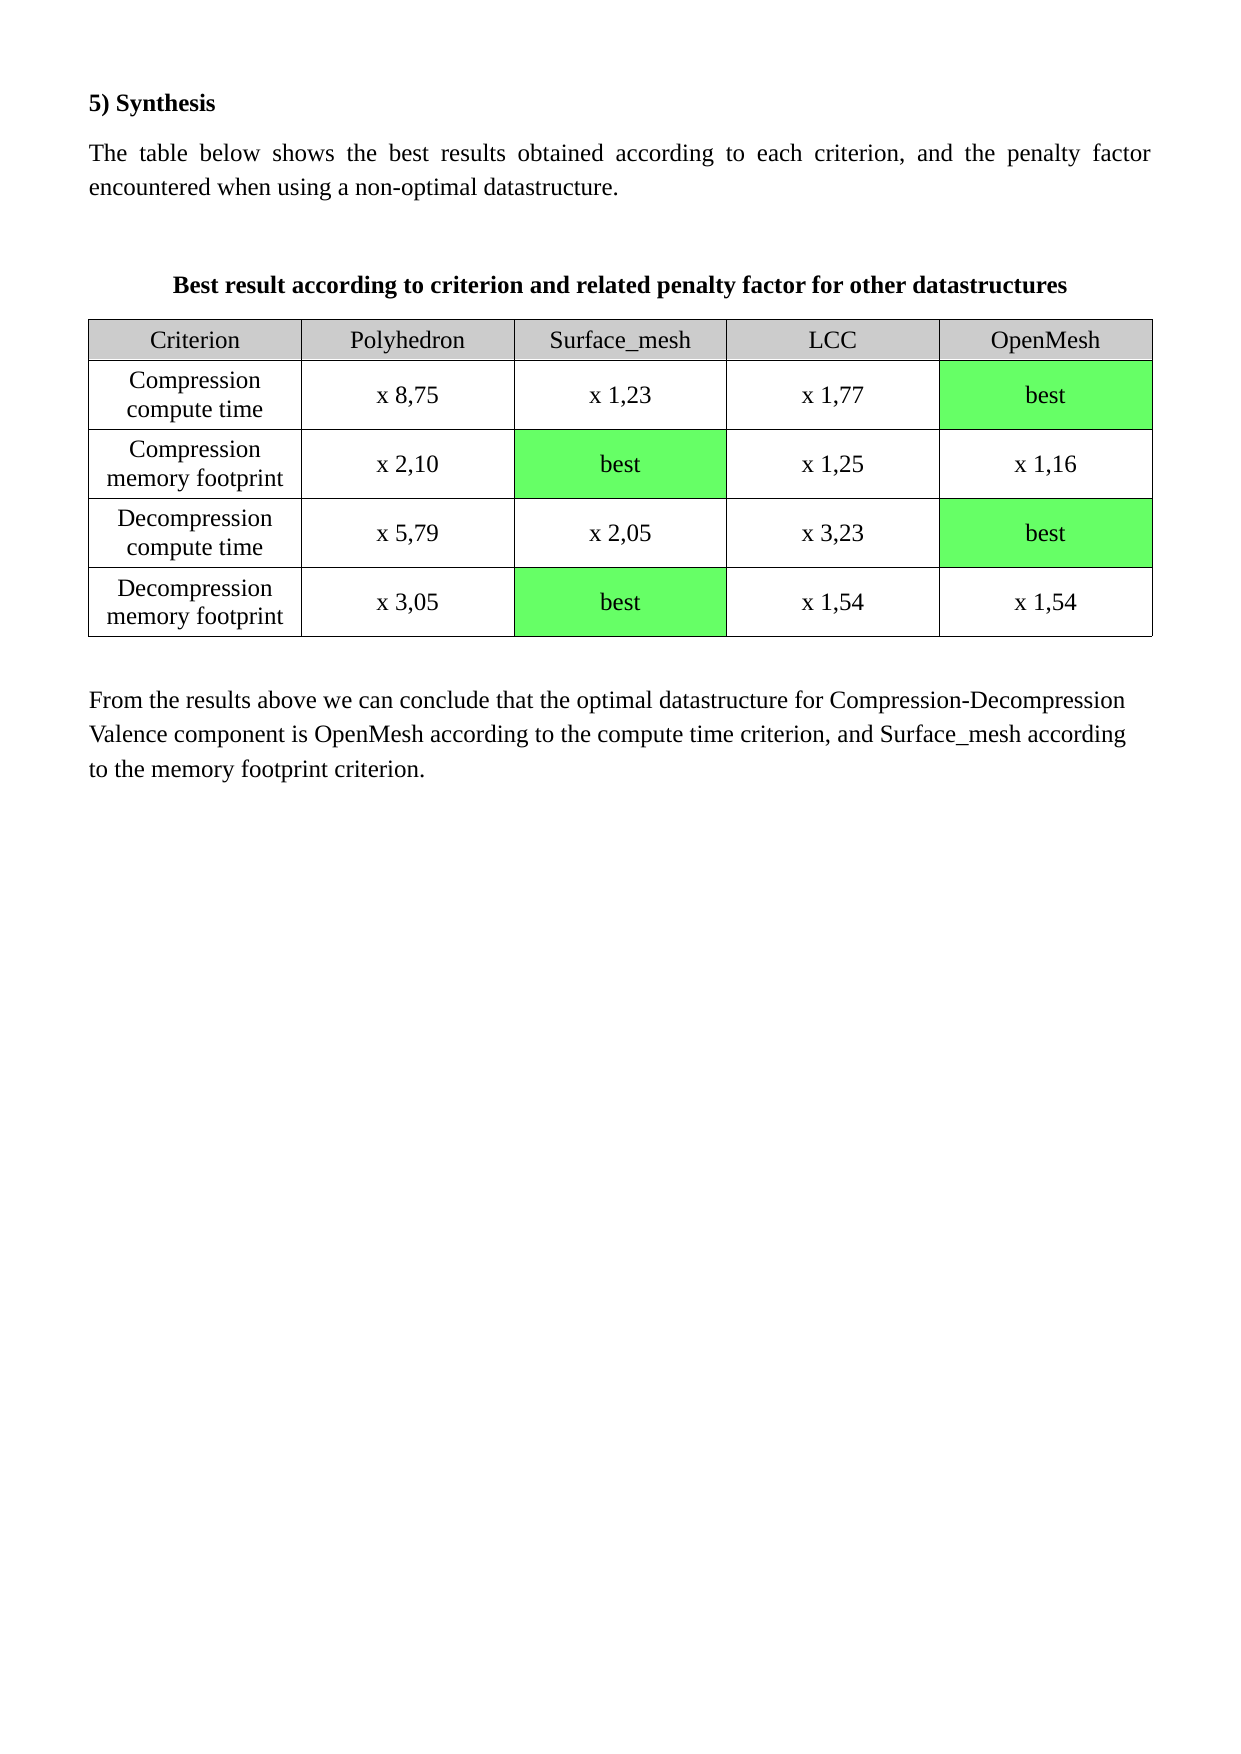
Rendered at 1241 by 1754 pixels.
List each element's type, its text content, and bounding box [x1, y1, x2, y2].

table_header OpenMesh [940, 320, 1152, 359]
table_cell Decompression memory footprint [89, 568, 301, 636]
table_cell Decompression compute time [89, 499, 301, 567]
table_header Surface_mesh [515, 320, 726, 359]
table_cell x 1,25 [727, 430, 939, 498]
text From the results above we can conclude that the optimal datastructure for Compression-Decompression Valence component is OpenMesh according to the compute time criterion, and Surface_mesh according to the memory footprint criterion. [88, 685, 1152, 783]
table_cell x 1,23 [515, 361, 726, 429]
text Best result according to criterion and related penalty factor for other datastructures [88, 270, 1152, 299]
table_cell best [940, 499, 1152, 567]
table_cell Compression memory footprint [89, 430, 301, 498]
text The table below shows the best results obtained according to each criterion, and the penalty factor encountered when using a non-optimal datastructure. [88, 138, 1152, 201]
table_cell x 1,77 [727, 361, 939, 429]
table_header LCC [727, 320, 939, 359]
table_cell x 2,10 [302, 430, 514, 498]
table_cell x 3,23 [727, 499, 939, 567]
table_header Criterion [89, 320, 301, 359]
table_cell x 2,05 [515, 499, 726, 567]
text 5) Synthesis [88, 88, 1152, 117]
table_header Polyhedron [302, 320, 514, 359]
table_cell best [515, 568, 726, 636]
table_cell x 1,54 [727, 568, 939, 636]
table_cell best [515, 430, 726, 498]
table_cell x 3,05 [302, 568, 514, 636]
table_cell best [940, 361, 1152, 429]
table_cell x 1,16 [940, 430, 1152, 498]
table_cell x 5,79 [302, 499, 514, 567]
table_cell x 8,75 [302, 361, 514, 429]
table_cell Compression compute time [89, 361, 301, 429]
table_cell x 1,54 [940, 568, 1152, 636]
